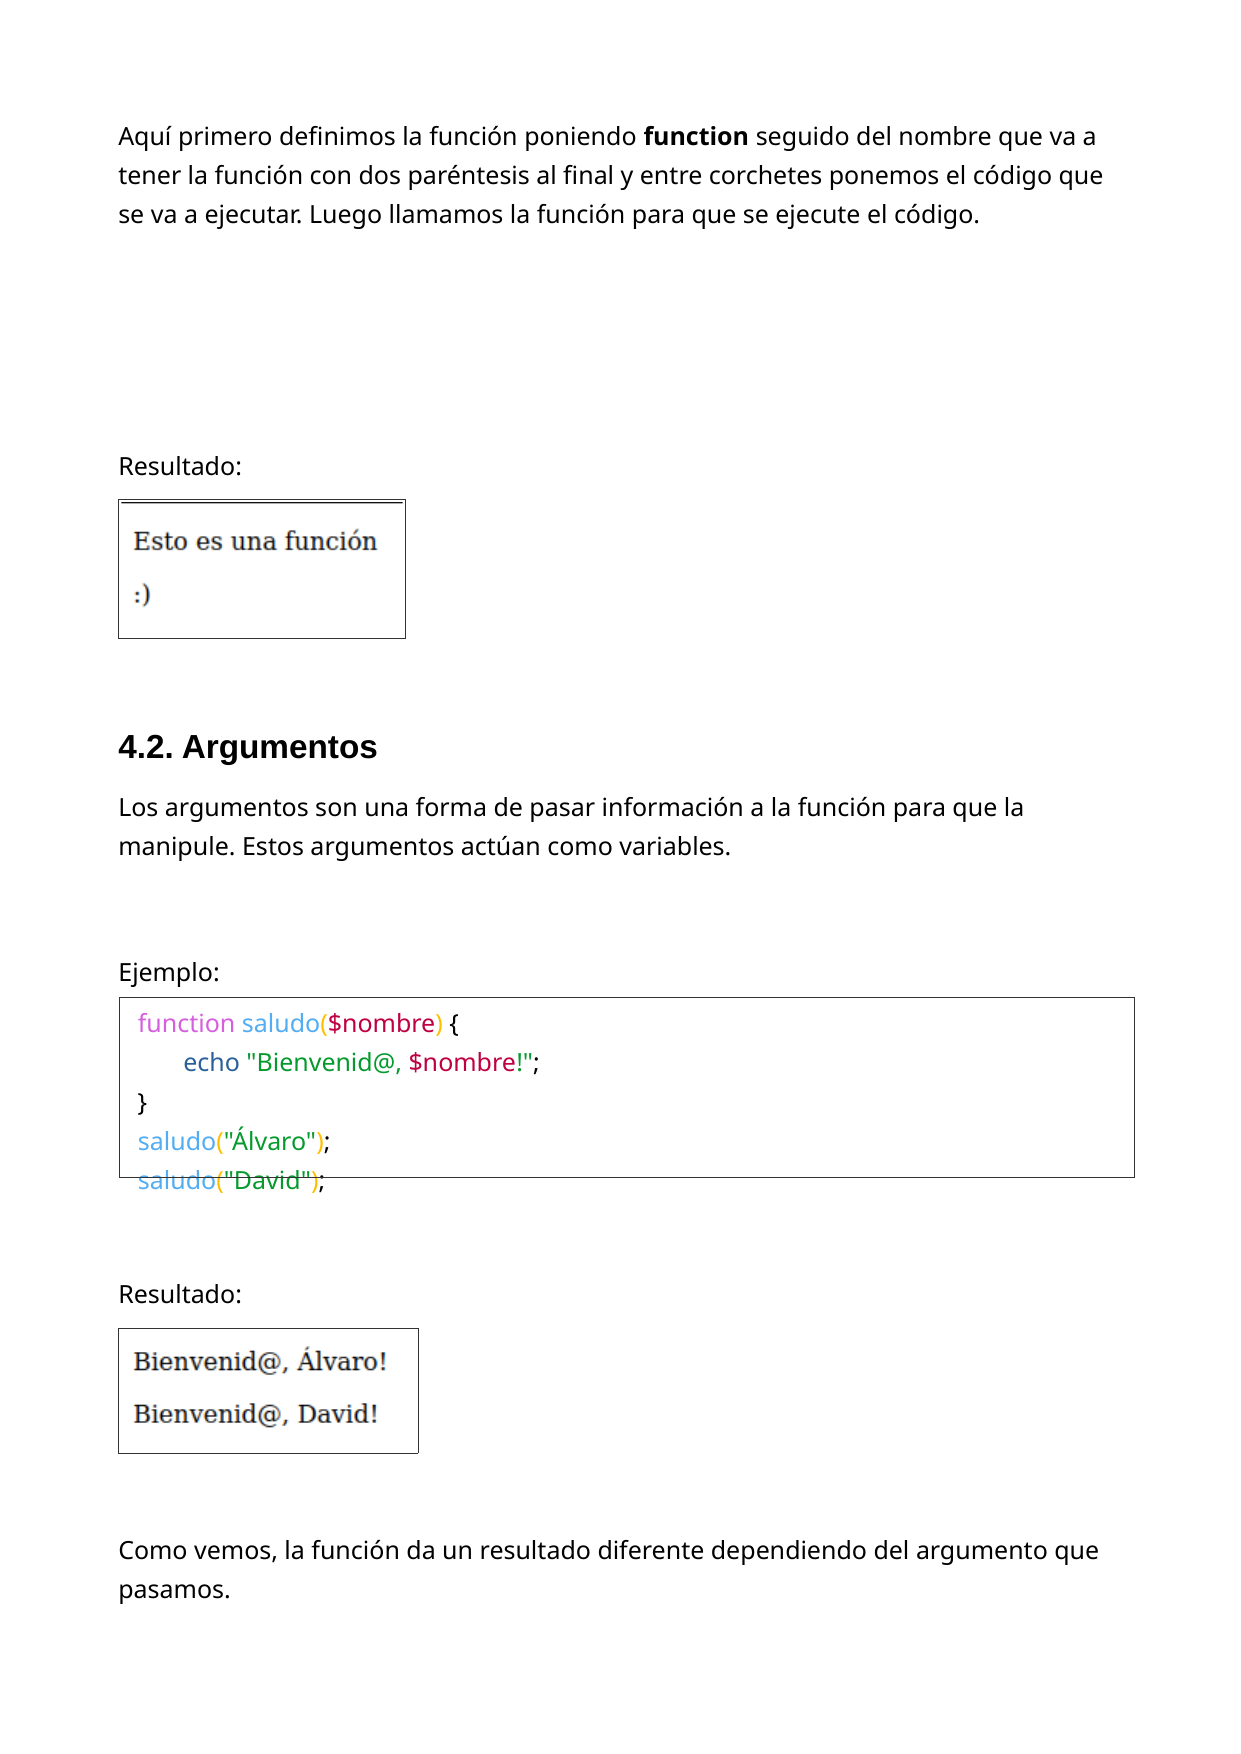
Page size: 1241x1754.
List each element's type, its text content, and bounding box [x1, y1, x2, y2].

text Ejemplo: [118, 955, 1122, 989]
text Los argumentos son una forma de pasar información a la función para que la manipule. Estos argumentos actúan como variables. [118, 790, 1122, 863]
picture [121, 502, 403, 636]
text Resultado: [118, 448, 1122, 482]
text } [120, 1084, 1122, 1118]
text saludo("Álvaro"); [120, 1123, 1122, 1157]
text saludo("David"); [118, 1163, 1122, 1197]
text Resultado: [118, 1277, 1122, 1311]
text Aquí primero definimos la función poniendo function seguido del nombre que va a tener la función con dos paréntesis al final y entre corchetes ponemos el código que se va a ejecutar. Luego llamamos la función para que se ejecute el código. [118, 118, 1122, 231]
text Como vemos, la función da un resultado diferente dependiendo del argumento que pasamos. [118, 1532, 1122, 1606]
text function saludo($nombre) { [120, 1006, 1122, 1040]
text echo "Bienvenid@, $nombre!"; [120, 1045, 1122, 1079]
picture [121, 1330, 415, 1450]
subtitle 4.2. Argumentos [118, 727, 1122, 766]
